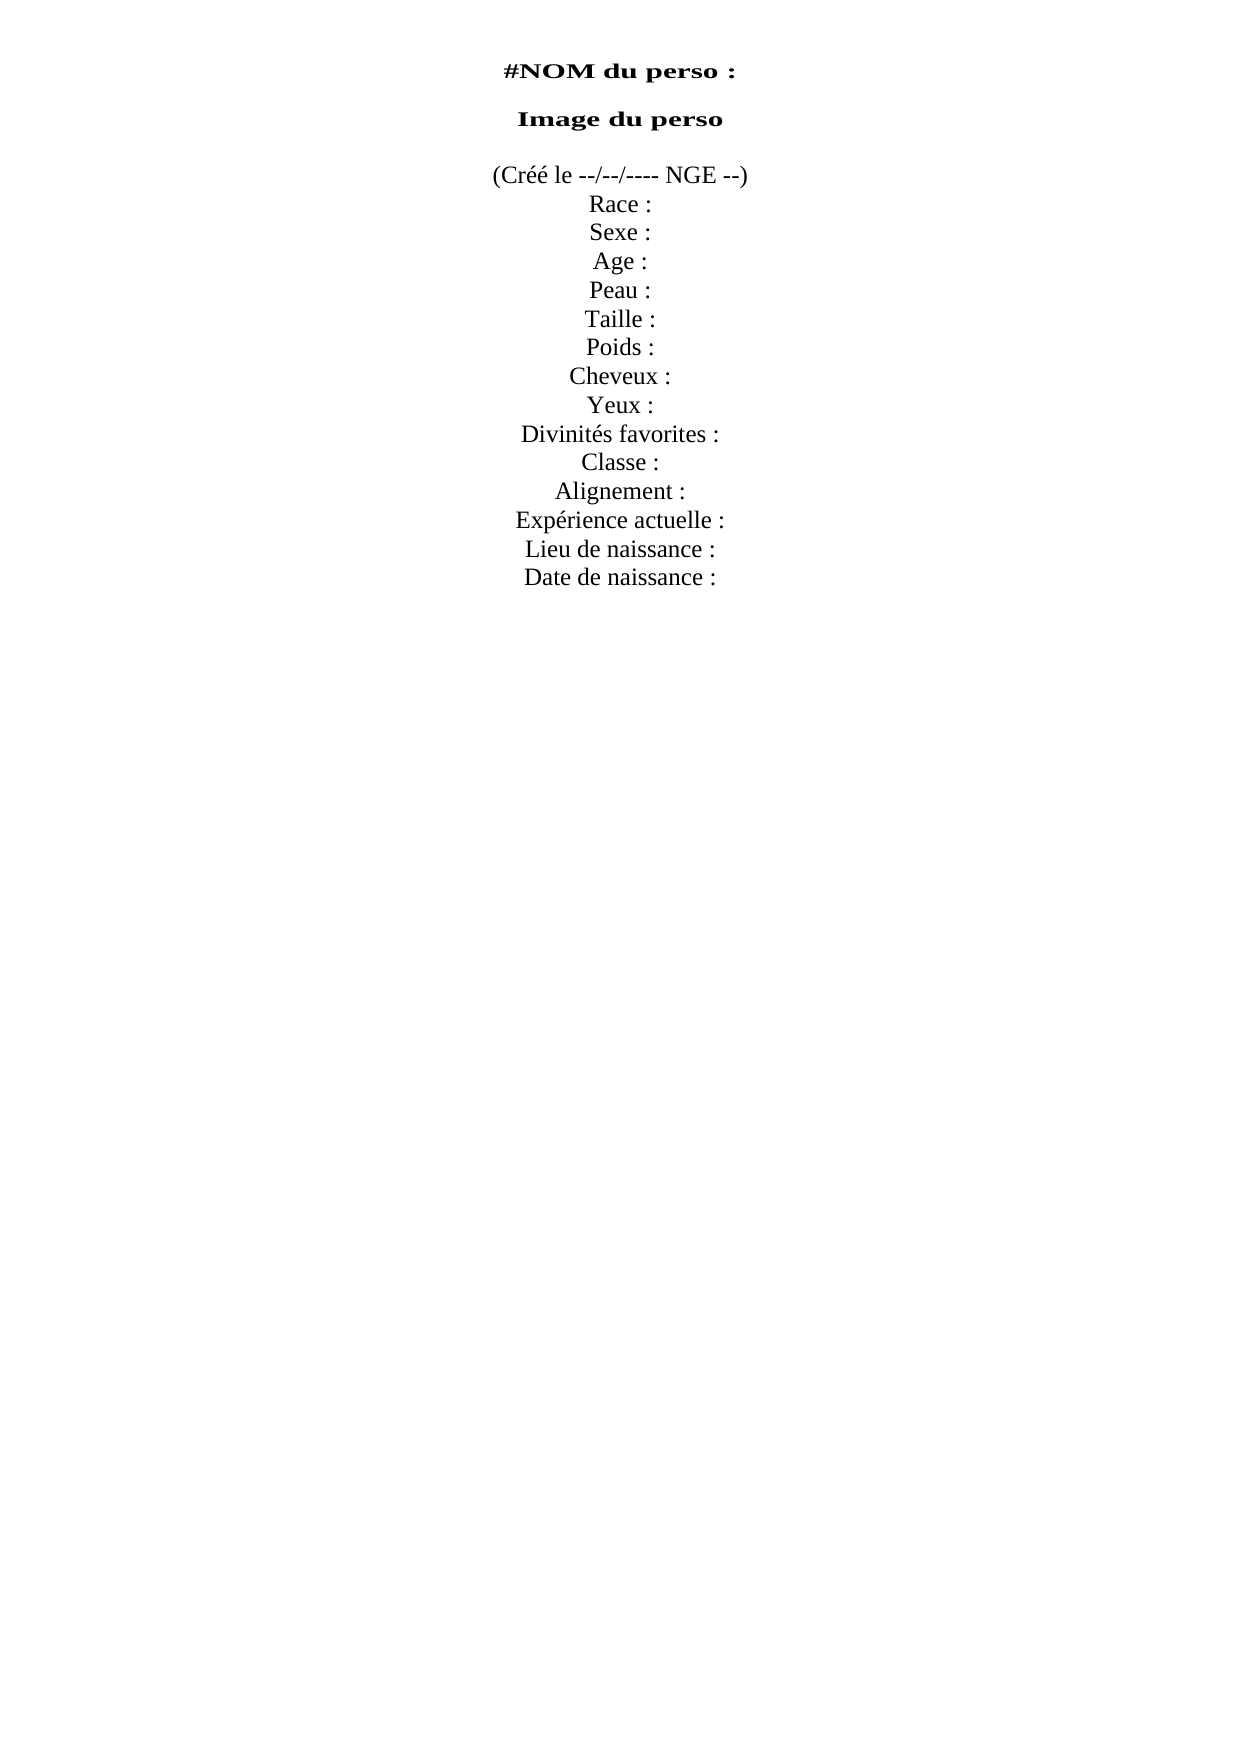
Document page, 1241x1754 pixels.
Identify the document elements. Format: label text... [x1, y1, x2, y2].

text Classe : [59, 447, 1181, 476]
text Poids : [59, 332, 1181, 361]
text Sexe : [59, 217, 1181, 246]
text Lieu de naissance : [59, 534, 1181, 562]
text Age : [59, 246, 1181, 275]
text Cheveux : [59, 361, 1181, 390]
text Date de naissance : [59, 562, 1181, 591]
text (Créé le --/--/---- NGE --) [59, 160, 1181, 189]
text Expérience actuelle : [59, 505, 1181, 534]
text Divinités favorites : [59, 419, 1181, 447]
text Race : [59, 189, 1181, 217]
text Image du perso [59, 107, 1181, 131]
text Alignement : [59, 476, 1181, 505]
text #NOM du perso : [59, 59, 1181, 83]
text Peau : [59, 275, 1181, 304]
text Yeux : [59, 390, 1181, 419]
text Taille : [59, 304, 1181, 332]
